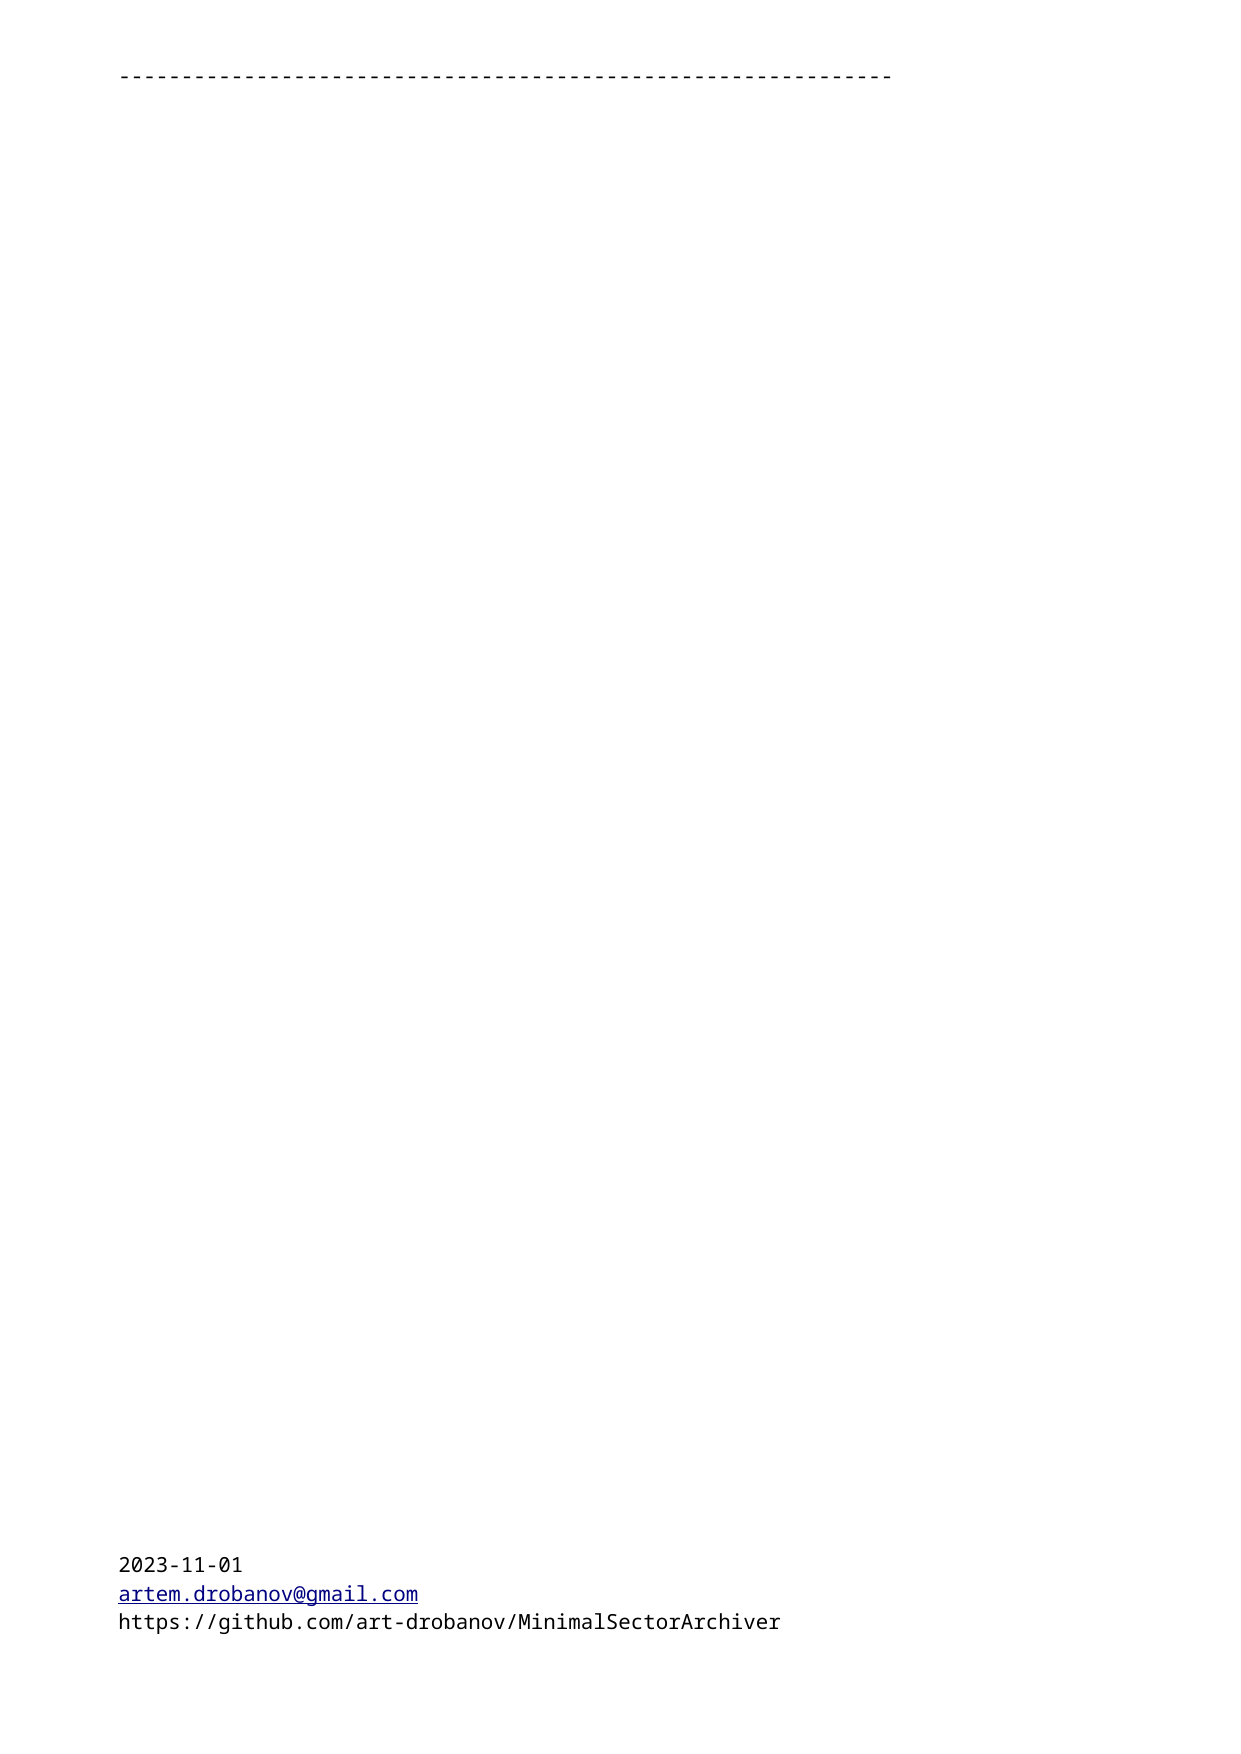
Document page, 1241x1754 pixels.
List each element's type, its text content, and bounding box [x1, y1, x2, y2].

text -------------------------------------------------------------- [118, 61, 1181, 90]
